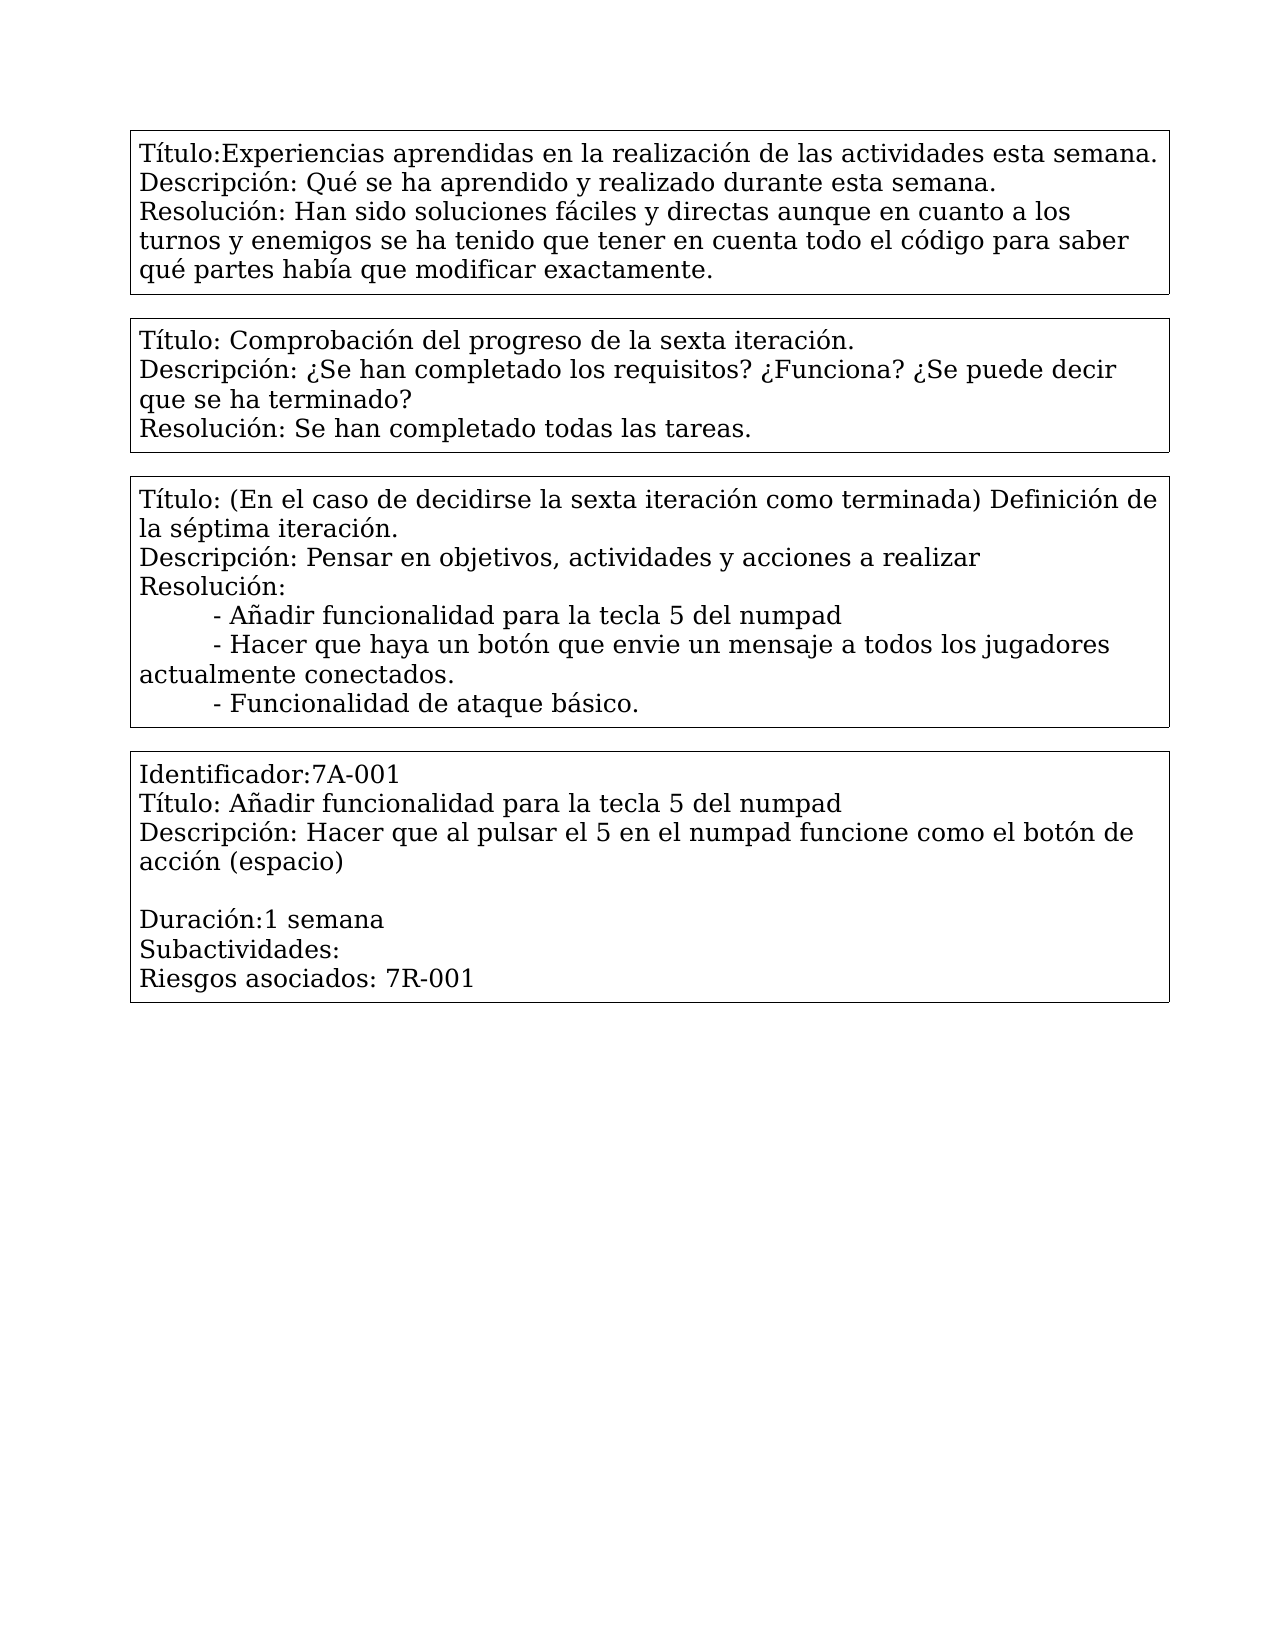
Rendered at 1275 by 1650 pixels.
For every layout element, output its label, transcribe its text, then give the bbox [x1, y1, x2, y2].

text Título:Experiencias aprendidas en la realización de las actividades esta semana. [139, 139, 1160, 168]
text Duración:1 semana [139, 906, 1160, 935]
text Descripción: Pensar en objetivos, actividades y acciones a realizar [139, 543, 1160, 572]
text Descripción: ¿Se han completado los requisitos? ¿Funciona? ¿Se puede decir que se ha terminado? [139, 356, 1160, 414]
text Descripción: Hacer que al pulsar el 5 en el numpad funcione como el botón de acción (espacio) [139, 818, 1160, 876]
text Riesgos asociados: 7R-001 [139, 964, 1160, 993]
text Identificador:7A-001 [139, 760, 1160, 789]
text Resolución: Se han completado todas las tareas. [139, 414, 1160, 443]
text Título: (En el caso de decidirse la sexta iteración como terminada) Definición de la séptima iteración. [139, 485, 1160, 543]
text - Añadir funcionalidad para la tecla 5 del numpad [139, 601, 1160, 631]
text - Funcionalidad de ataque básico. [139, 689, 1160, 718]
text - Hacer que haya un botón que envie un mensaje a todos los jugadores actualmente conectados. [139, 631, 1160, 689]
text Resolución: Han sido soluciones fáciles y directas aunque en cuanto a los turnos y enemigos se ha tenido que tener en cuenta todo el código para saber qué partes había que modificar exactamente. [139, 197, 1160, 285]
text Descripción: Qué se ha aprendido y realizado durante esta semana. [139, 168, 1160, 197]
text Resolución: [139, 572, 1160, 601]
text Subactividades: [139, 935, 1160, 964]
text Título: Añadir funcionalidad para la tecla 5 del numpad [139, 789, 1160, 818]
text Título: Comprobación del progreso de la sexta iteración. [139, 326, 1160, 356]
